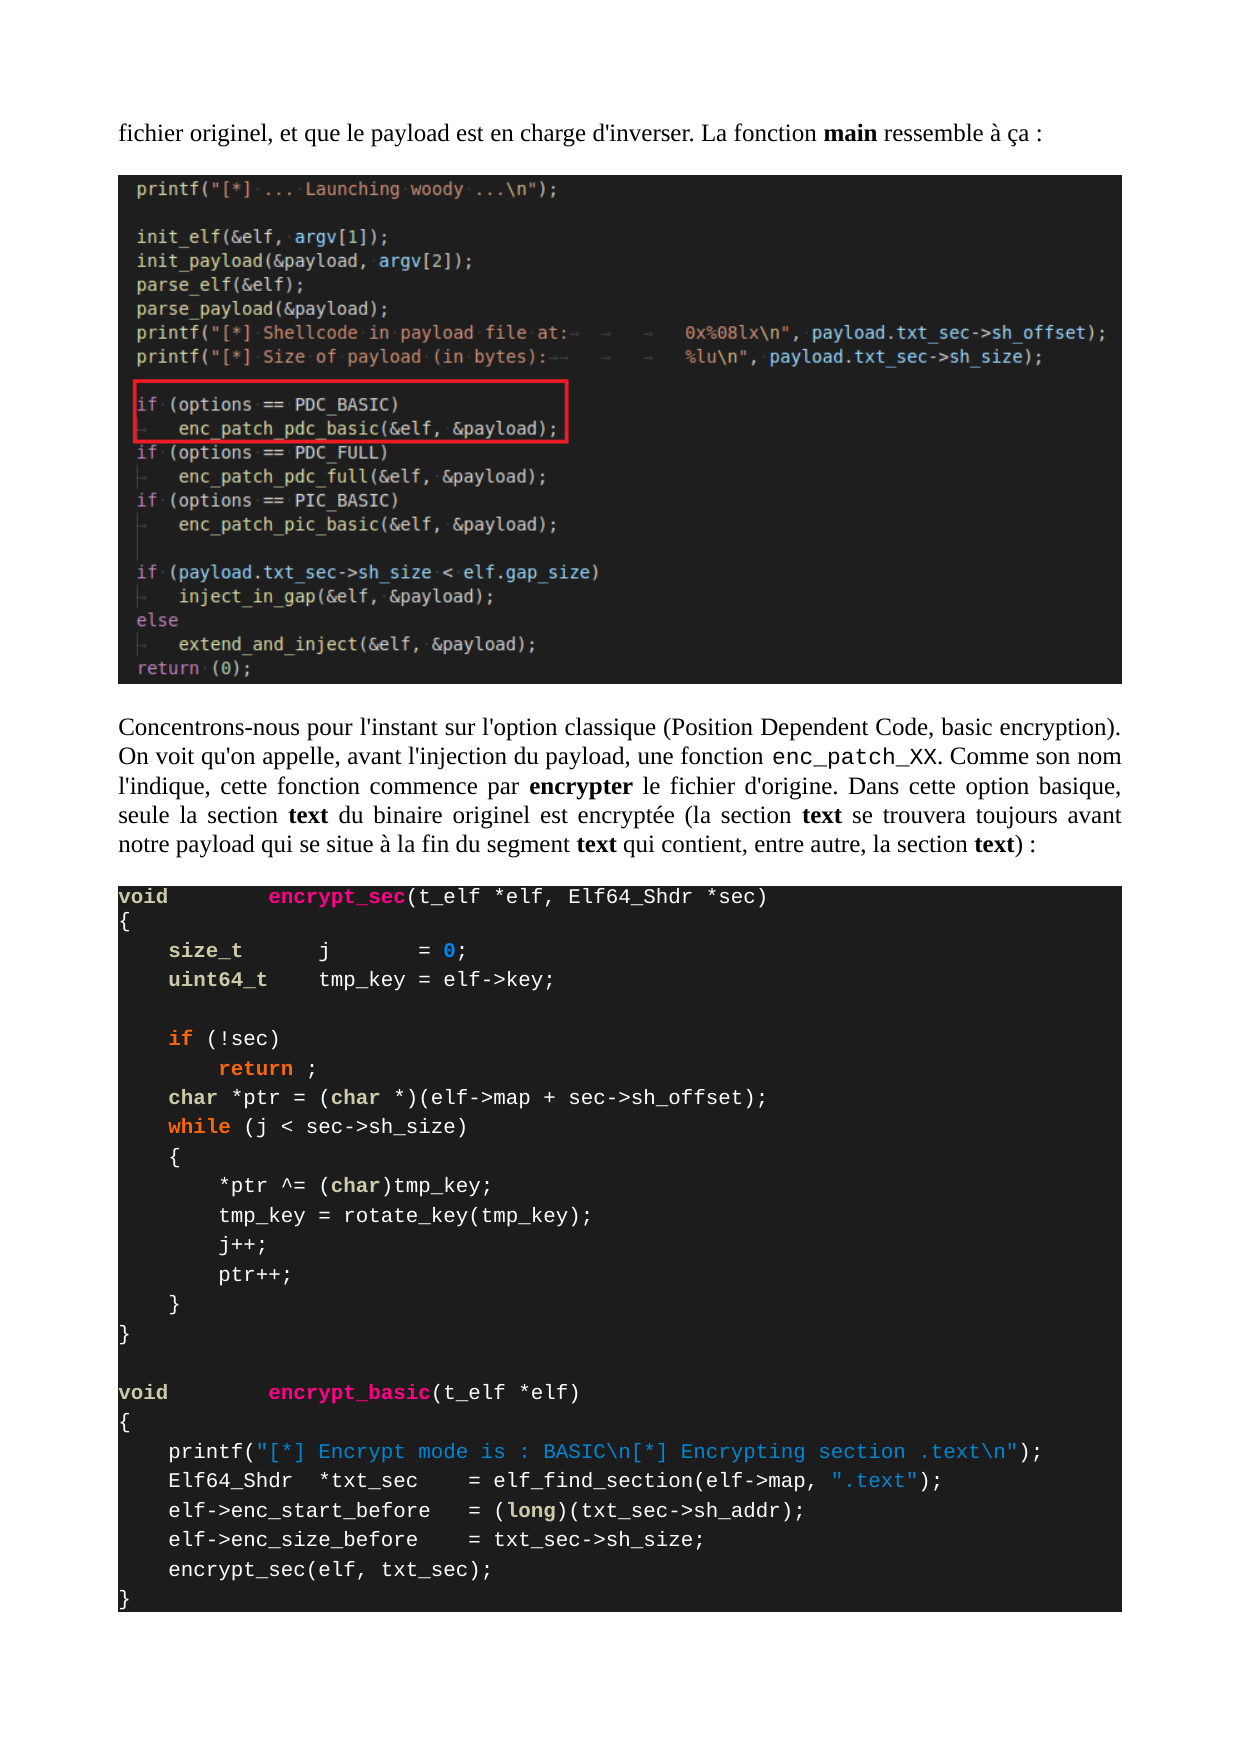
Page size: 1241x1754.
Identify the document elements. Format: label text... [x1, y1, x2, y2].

text return ; [118, 1057, 1122, 1081]
text fichier originel, et que le payload est en charge d'inverser. La fonction main ressemble à ça : [118, 118, 1122, 147]
text j++; [118, 1234, 1122, 1258]
text while (j < sec->sh_size) [118, 1116, 1122, 1140]
text } [118, 1293, 1122, 1317]
text void encrypt_basic(t_elf *elf) [118, 1382, 1122, 1405]
text *ptr ^= (char)tmp_key; [118, 1175, 1122, 1199]
text void encrypt_sec(t_elf *elf, Elf64_Shdr *sec) [118, 886, 1122, 910]
text { [118, 1411, 1122, 1435]
text tmp_key = rotate_key(tmp_key); [118, 1205, 1122, 1228]
text elf->enc_start_before = (long)(txt_sec->sh_addr); [118, 1500, 1122, 1523]
text ptr++; [118, 1264, 1122, 1287]
text size_t j = 0; [118, 939, 1122, 963]
text Concentrons-nous pour l'instant sur l'option classique (Position Dependent Code, basic encryption). On voit qu'on appelle, avant l'injection du payload, une fonction enc_patch_XX. Comme son nom l'indique, cette fonction commence par encrypter le fichier d'origine. Dans cette option basique, seule la section text du binaire originel est encryptée (la section text se trouvera toujours avant notre payload qui se situe à la fin du segment text qui contient, entre autre, la section text) : [118, 712, 1122, 858]
text } [118, 1588, 1122, 1612]
text printf("[*] Encrypt mode is : BASIC\n[*] Encrypting section .text\n"); [118, 1441, 1122, 1464]
text uint64_t tmp_key = elf->key; [118, 969, 1122, 993]
text { [118, 910, 1122, 934]
text if (!sec) [118, 1028, 1122, 1052]
text Elf64_Shdr *txt_sec = elf_find_section(elf->map, ".text"); [118, 1470, 1122, 1494]
text char *ptr = (char *)(elf->map + sec->sh_offset); [118, 1087, 1122, 1111]
text elf->enc_size_before = txt_sec->sh_size; [118, 1529, 1122, 1553]
text } [118, 1323, 1122, 1346]
text { [118, 1146, 1122, 1169]
text encrypt_sec(elf, txt_sec); [118, 1559, 1122, 1582]
